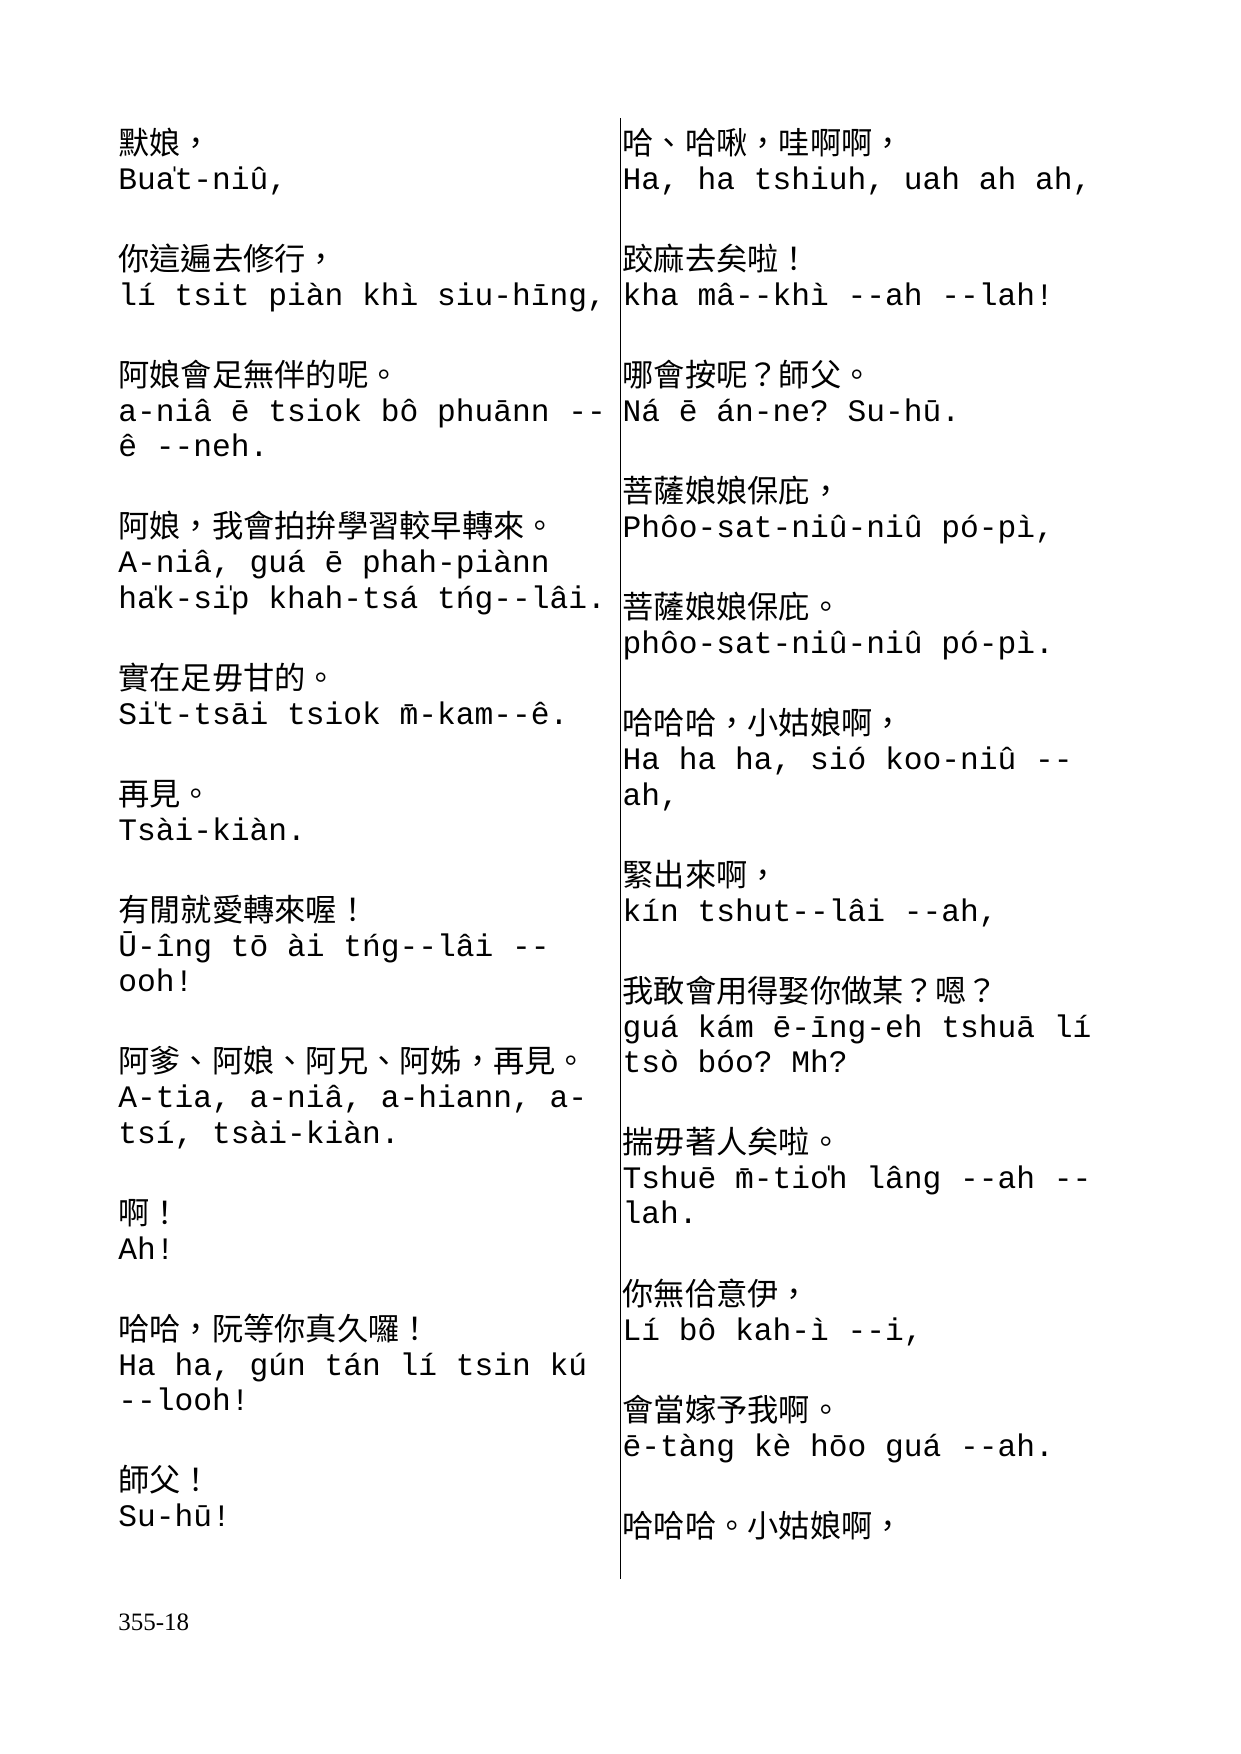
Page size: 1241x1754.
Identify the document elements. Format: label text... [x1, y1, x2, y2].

text 再見。 [118, 769, 618, 814]
text 會當嫁予我啊。 [622, 1385, 1122, 1430]
text a-niâ ē tsiok bô phuānn --ê --neh. [118, 395, 618, 466]
text 你無佮意伊， [622, 1269, 1122, 1314]
text guá kám ē-īng-eh tshuā lí tsò bóo? Mh? [622, 1011, 1122, 1082]
text Lí bô kah-ì --i, [622, 1314, 1122, 1349]
text 哈、哈啾，哇啊啊， [622, 118, 1122, 163]
text 菩薩娘娘保庇。 [622, 582, 1122, 627]
text A-niâ, guá ē phah-piànn ha̍k-si̍p khah-tsá tńg--lâi. [118, 547, 618, 618]
text 默娘， [118, 118, 618, 163]
text Ū-îng tō ài tńg--lâi --ooh! [118, 930, 618, 1001]
text 跤麻去矣啦！ [622, 234, 1122, 279]
text Phôo-sat-niû-niû pó-pì, [622, 511, 1122, 547]
text A-tia, a-niâ, a-hiann, a-tsí, tsài-kiàn. [118, 1082, 618, 1153]
text 啊！ [118, 1188, 618, 1233]
text 實在足毋甘的。 [118, 653, 618, 698]
text 緊出來啊， [622, 850, 1122, 895]
text Ha, ha tshiuh, uah ah ah, [622, 163, 1122, 199]
text 哈哈，阮等你真久囉！ [118, 1304, 618, 1349]
text Ah! [118, 1233, 618, 1269]
text Su-hū! [118, 1501, 618, 1536]
text phôo-sat-niû-niû pó-pì. [622, 627, 1122, 663]
text Bua̍t-niû, [118, 163, 618, 199]
text 揣毋著人矣啦。 [622, 1117, 1122, 1162]
text 阿娘，我會拍拚學習較早轉來。 [118, 502, 618, 547]
text 阿爹、阿娘、阿兄、阿姊，再見。 [118, 1037, 618, 1082]
text Tshuē m̄-tio̍h lâng --ah --lah. [622, 1162, 1122, 1233]
text Ha ha, gún tán lí tsin kú --looh! [118, 1349, 618, 1420]
text 菩薩娘娘保庇， [622, 466, 1122, 511]
text kín tshut--lâi --ah, [622, 895, 1122, 930]
text 阿娘會足無伴的呢。 [118, 350, 618, 395]
text 哈哈哈，小姑娘啊， [622, 698, 1122, 743]
text lí tsit piàn khì siu-hīng, [118, 279, 618, 315]
text 我敢會用得娶你做某？嗯？ [622, 966, 1122, 1011]
text ē-tàng kè hōo guá --ah. [622, 1430, 1122, 1465]
text Ha ha ha, sió koo-niû --ah, [622, 743, 1122, 814]
text kha mâ--khì --ah --lah! [622, 279, 1122, 315]
text Ná ē án-ne? Su-hū. [622, 395, 1122, 431]
text 哈哈哈。小姑娘啊， [622, 1501, 1122, 1546]
text 哪會按呢？師父。 [622, 350, 1122, 395]
text 你這遍去修行， [118, 234, 618, 279]
text 師父！ [118, 1456, 618, 1501]
text Tsài-kiàn. [118, 814, 618, 850]
text 有閒就愛轉來喔！ [118, 885, 618, 930]
text Si̍t-tsāi tsiok m̄-kam--ê. [118, 698, 618, 734]
